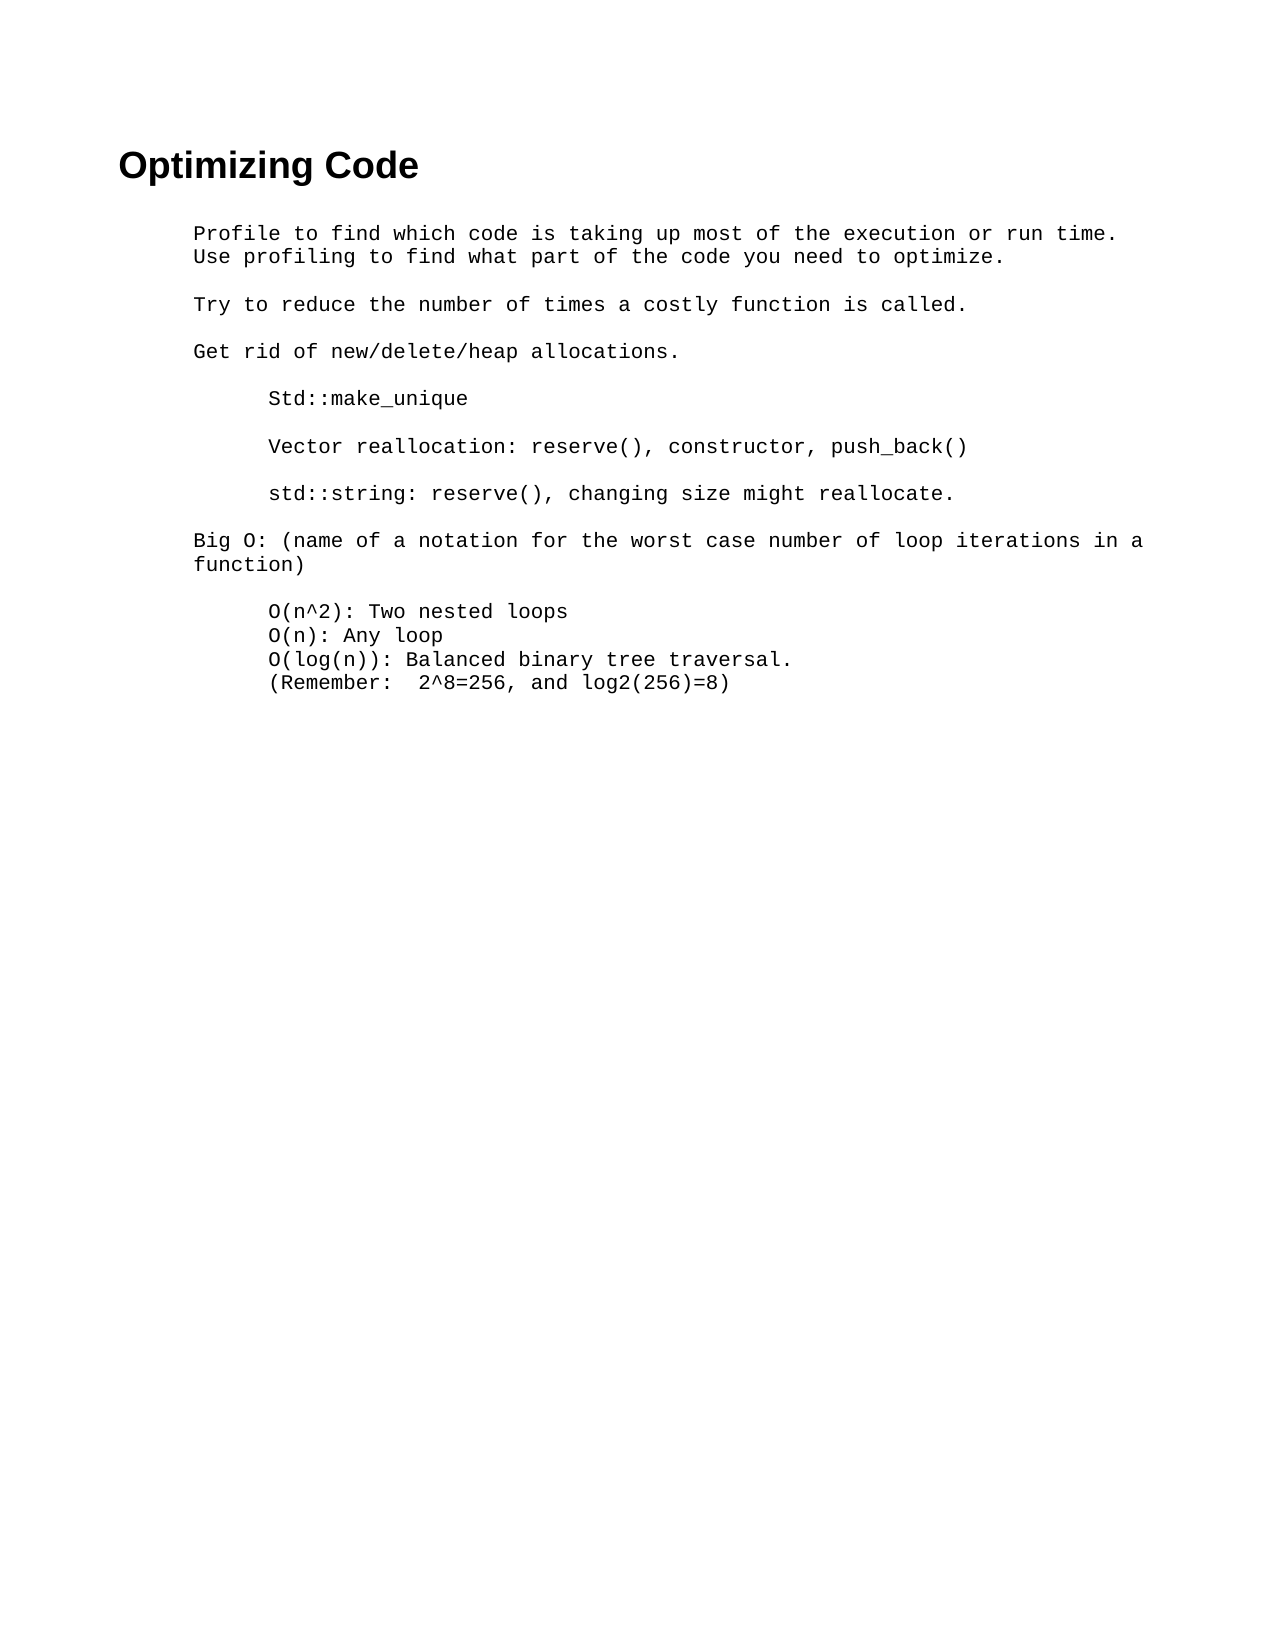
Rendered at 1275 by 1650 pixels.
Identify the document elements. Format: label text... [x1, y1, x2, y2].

text Profile to find which code is taking up most of the execution or run time. [118, 223, 1157, 247]
text Use profiling to find what part of the code you need to optimize. [118, 247, 1157, 270]
text O(log(n)): Balanced binary tree traversal. [118, 648, 1157, 672]
text std::string: reserve(), changing size might reallocate. [118, 483, 1157, 507]
text Vector reallocation: reserve(), constructor, push_back() [118, 436, 1157, 459]
text Get rid of new/delete/heap allocations. [118, 341, 1157, 365]
text O(n): Any loop [118, 625, 1157, 648]
subtitle Optimizing Code [118, 143, 1157, 187]
text Std::make_unique [118, 388, 1157, 412]
text Big O: (name of a notation for the worst case number of loop iterations in a function) [118, 530, 1157, 578]
text (Remember: 2^8=256, and log2(256)=8) [118, 672, 1157, 696]
text Try to reduce the number of times a costly function is called. [118, 294, 1157, 317]
text O(n^2): Two nested loops [118, 601, 1157, 625]
